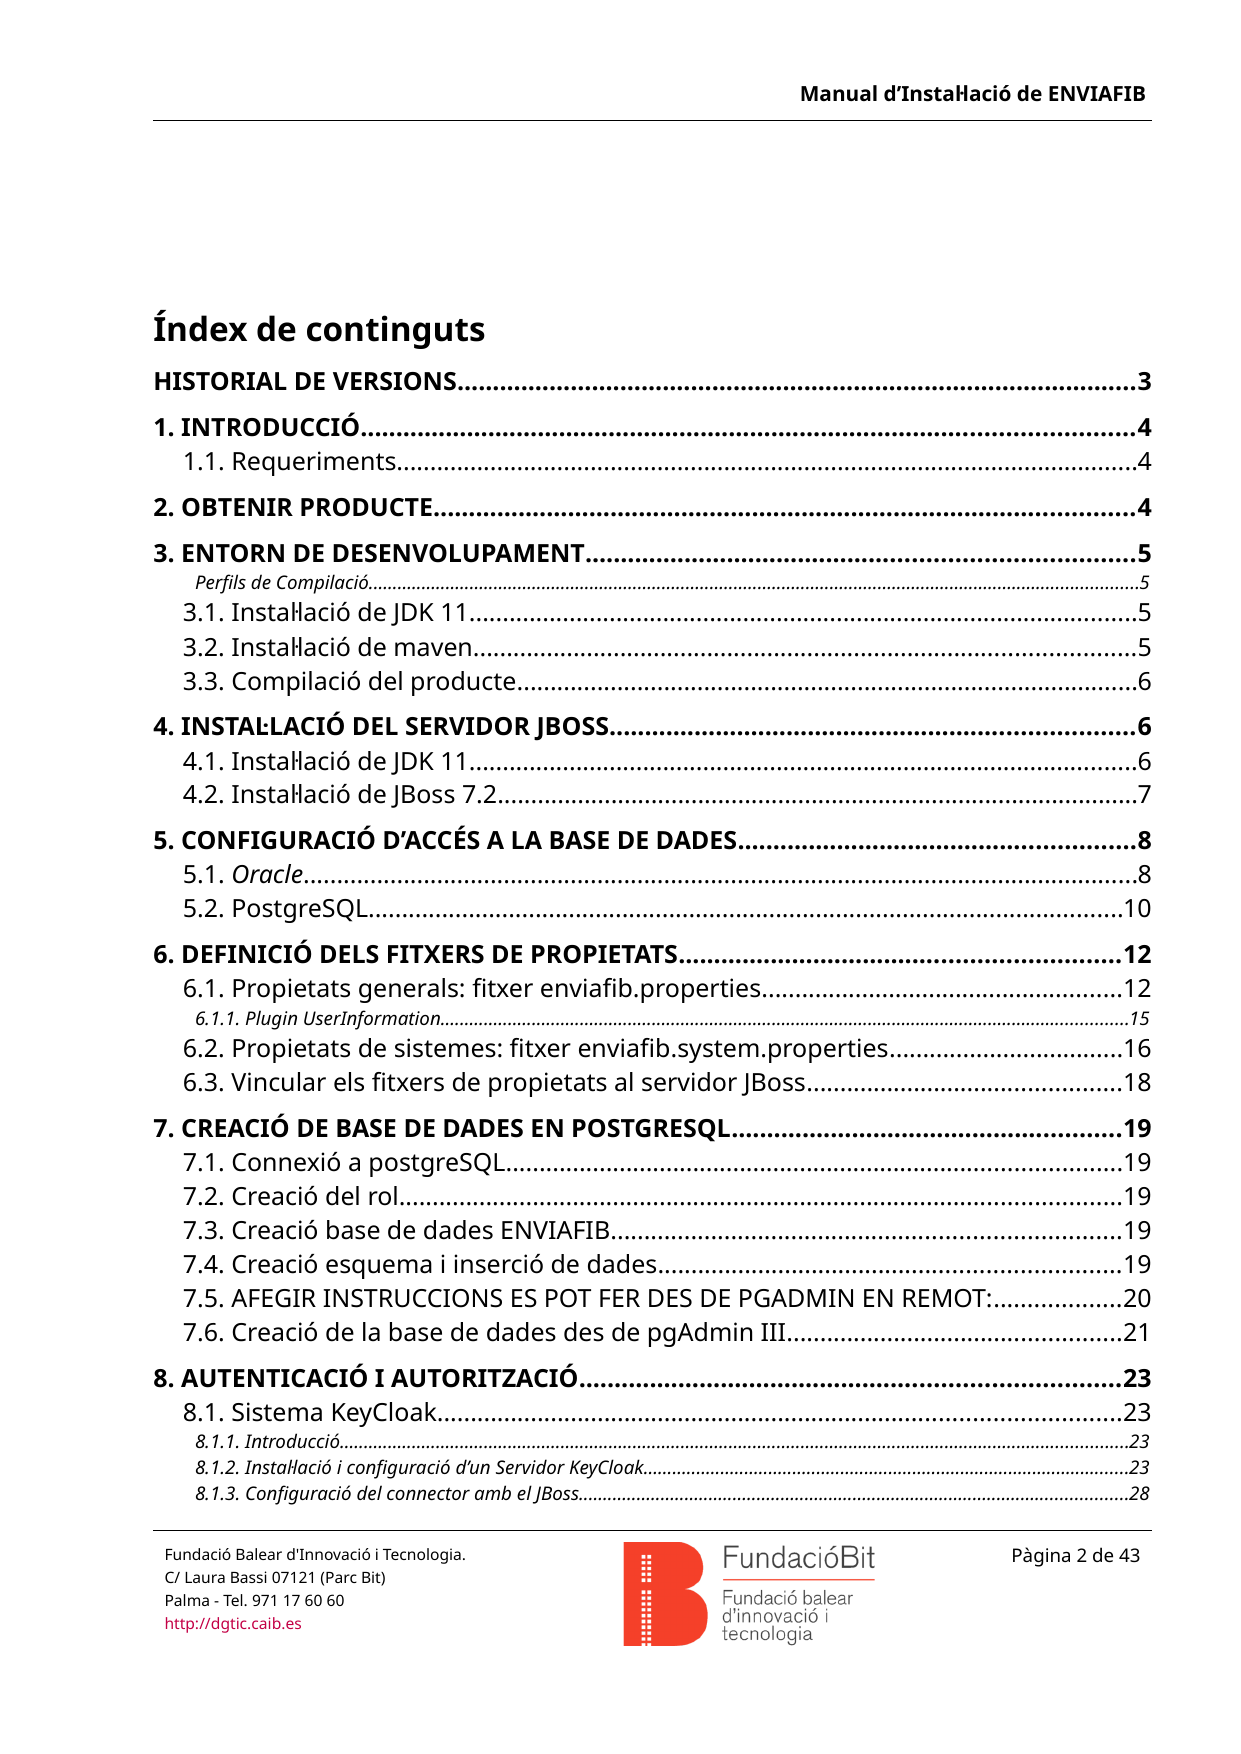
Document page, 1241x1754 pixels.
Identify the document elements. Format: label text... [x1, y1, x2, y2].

text 7.4. Creació esquema i inserció de dades 19 [183, 1247, 1152, 1281]
text 3. Entorn de desenvolupament 5 [153, 536, 1152, 569]
text 6.1. Propietats generals: fitxer enviafib.properties 12 [183, 971, 1152, 1005]
text 6. Definició dels fitxers de propietats 12 [153, 937, 1152, 971]
text 8.1.1. Introducció 23 [195, 1429, 1152, 1454]
text 6.2. Propietats de sistemes: fitxer enviafib.system.properties 16 [183, 1031, 1152, 1065]
text 6.1.1. Plugin UserInformation 15 [195, 1005, 1152, 1031]
text 1.1. Requeriments 4 [183, 444, 1152, 478]
text 8.1.3. Configuració del connector amb el JBoss 28 [195, 1480, 1152, 1505]
text 4. Instal·lació del Servidor JBOSS 6 [153, 709, 1152, 743]
text 5.1. Oracle 8 [183, 857, 1152, 891]
text 5.2. PostgreSQL 10 [183, 891, 1152, 925]
text 7.1. Connexió a postgreSQL 19 [183, 1144, 1152, 1179]
text Perfils de Compilació 5 [195, 569, 1152, 595]
text 4.1. Instal·lació de JDK 11 6 [183, 743, 1152, 777]
text 3.1. Instal·lació de JDK 11 5 [183, 595, 1152, 629]
text 3.2. Instal·lació de maven 5 [183, 629, 1152, 663]
text 7.5. AFEGIR INSTRUCCIONS ES POT FER DES DE PGADMIN EN REMOT: 20 [183, 1281, 1152, 1315]
text 5. Configuració d’accés a la Base de Dades 8 [153, 823, 1152, 857]
text 7.2. Creació del rol 19 [183, 1179, 1152, 1213]
text 2. Obtenir producte 4 [153, 490, 1152, 524]
text 7.6. Creació de la base de dades des de pgAdmin III 21 [183, 1315, 1152, 1349]
picture [623, 1542, 875, 1646]
text 8. Autenticació i Autorització 23 [153, 1361, 1152, 1395]
text 8.1. Sistema KeyCloak 23 [183, 1395, 1152, 1429]
text 6.3. Vincular els fitxers de propietats al servidor JBoss 18 [183, 1065, 1152, 1099]
text 8.1.2. Instal·lació i configuració d’un Servidor KeyCloak 23 [195, 1454, 1152, 1480]
text 1. Introducció 4 [153, 410, 1152, 444]
text 3.3. Compilació del producte 6 [183, 663, 1152, 697]
subtitle Índex de continguts [153, 306, 1152, 352]
text 4.2. Instal·lació de JBoss 7.2 7 [183, 777, 1152, 811]
text Historial de versions 3 [153, 364, 1152, 398]
text 7. Creació de Base de dades en PostgreSQL 19 [153, 1111, 1152, 1144]
text 7.3. Creació base de dades ENVIAFIB 19 [183, 1213, 1152, 1247]
